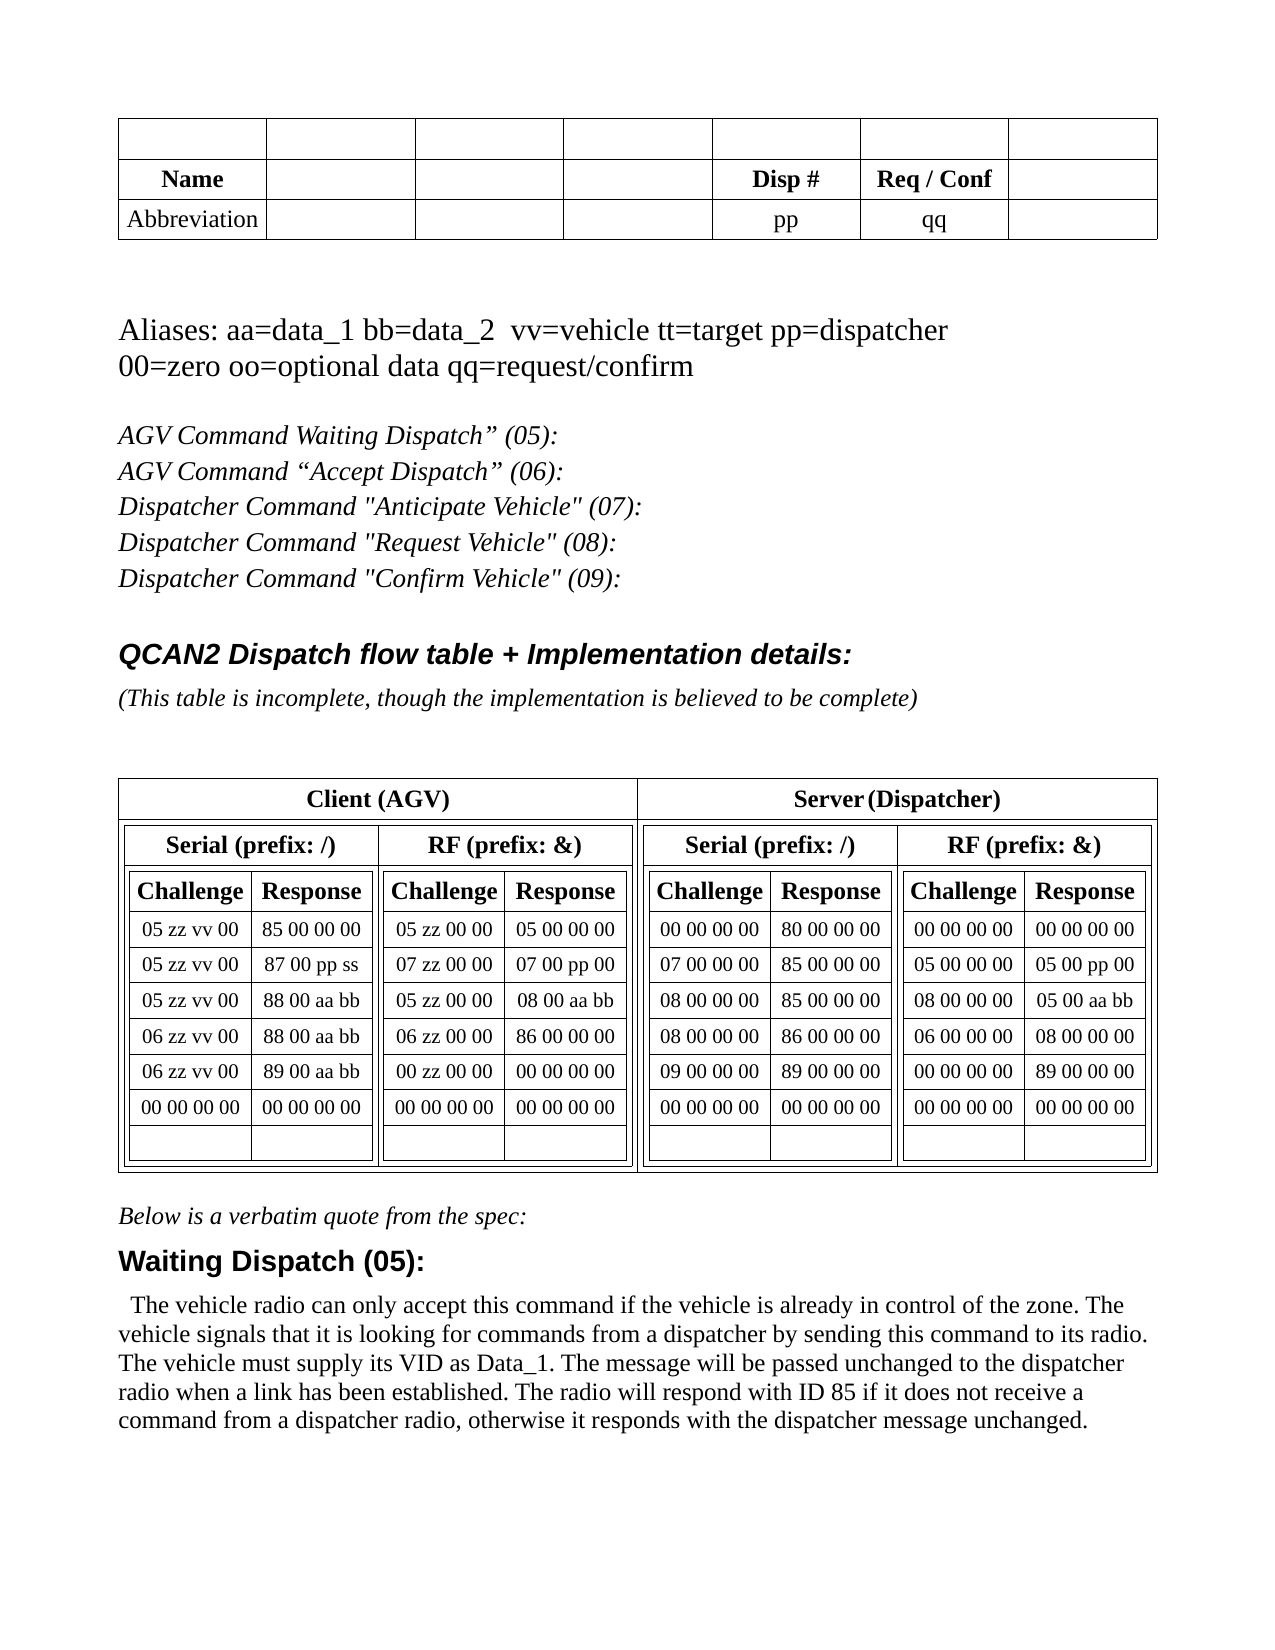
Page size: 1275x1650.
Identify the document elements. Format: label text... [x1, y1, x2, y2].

table_cell [713, 119, 860, 158]
table_cell [650, 1126, 770, 1160]
subtitle QCAN2 Dispatch flow table + Implementation details: [118, 637, 1157, 671]
table_cell 06 00 00 00 [904, 1019, 1024, 1053]
table_cell [119, 820, 637, 1172]
subtitle Waiting Dispatch (05): [118, 1244, 1157, 1278]
table_cell [267, 160, 415, 199]
table_cell 00 00 00 00 [1025, 912, 1145, 947]
table_cell 05 00 pp 00 [1025, 948, 1145, 982]
table_cell 08 00 aa bb [505, 983, 626, 1018]
table_cell 08 00 00 00 [650, 1019, 770, 1053]
table_cell 07 zz 00 00 [384, 948, 504, 982]
table_cell [130, 1126, 251, 1160]
table_cell 00 00 00 00 [904, 1055, 1024, 1089]
table_cell [267, 200, 415, 239]
table_cell 06 zz vv 00 [130, 1019, 251, 1053]
table_cell 00 00 00 00 [904, 1090, 1024, 1125]
table_cell [1009, 200, 1157, 239]
table_header Serial (prefix: /) [644, 826, 897, 865]
table_cell [267, 119, 415, 158]
table_cell 00 00 00 00 [384, 1090, 504, 1125]
table_cell 85 00 00 00 [771, 983, 891, 1018]
table_header Response [1025, 872, 1145, 911]
table_header Challenge [650, 872, 770, 911]
table_cell [1025, 1126, 1145, 1160]
table_cell 05 00 00 00 [505, 912, 626, 947]
table_header RF (prefix: &) [379, 826, 632, 865]
table_cell 06 zz vv 00 [130, 1055, 251, 1089]
table_cell [119, 119, 266, 158]
table_cell [252, 1126, 372, 1160]
text The vehicle radio can only accept this command if the vehicle is already in control of the zone. The vehicle signals that it is looking for commands from a dispatcher by sending this command to its radio. The vehicle must supply its VID as Data_1. The message will be passed unchanged to the dispatcher radio when a link has been established. The radio will respond with ID 85 if it does not receive a command from a dispatcher radio, otherwise it responds with the dispatcher message unchanged. [118, 1291, 1157, 1434]
text AGV Command Waiting Dispatch” (05): AGV Command “Accept Dispatch” (06): Dispatcher Command "Anticipate Vehicle" (07): Dispatcher Command "Request Vehicle" (08): Dispatcher Command "Confirm Vehicle" (09): [118, 419, 1157, 593]
table_cell [861, 119, 1008, 158]
table_cell [1009, 160, 1157, 199]
table_cell 00 00 00 00 [650, 1090, 770, 1125]
table_cell 86 00 00 00 [505, 1019, 626, 1053]
table_cell 89 00 00 00 [771, 1055, 891, 1089]
table_cell [644, 866, 897, 1166]
table_cell [379, 866, 632, 1166]
table_cell 08 00 00 00 [1025, 1019, 1145, 1053]
table_cell 09 00 00 00 [650, 1055, 770, 1089]
table_cell [1009, 119, 1157, 158]
table_cell 00 00 00 00 [252, 1090, 372, 1125]
table_cell [898, 866, 1151, 1166]
table_cell 00 zz 00 00 [384, 1055, 504, 1089]
table_cell Name [119, 160, 266, 199]
text Aliases: aa=data_1 bb=data_2 vv=vehicle tt=target pp=dispatcher [118, 311, 1157, 347]
table_cell 86 00 00 00 [771, 1019, 891, 1053]
table_cell 05 zz 00 00 [384, 912, 504, 947]
table_cell 00 00 00 00 [505, 1055, 626, 1089]
table_cell [505, 1126, 626, 1160]
table_cell 06 zz 00 00 [384, 1019, 504, 1053]
table_cell [416, 200, 563, 239]
table_cell Abbreviation [119, 200, 266, 239]
table_cell 00 00 00 00 [505, 1090, 626, 1125]
table_cell [564, 200, 712, 239]
table_cell 85 00 00 00 [771, 948, 891, 982]
table_cell pp [713, 200, 860, 239]
table_cell [564, 119, 712, 158]
table_cell 07 00 pp 00 [505, 948, 626, 982]
table_cell 88 00 aa bb [252, 983, 372, 1018]
table_cell 00 00 00 00 [904, 912, 1024, 947]
table_cell 89 00 00 00 [1025, 1055, 1145, 1089]
table_cell 08 00 00 00 [650, 983, 770, 1018]
table_cell Disp # [713, 160, 860, 199]
table_header Challenge [904, 872, 1024, 911]
table_cell 85 00 00 00 [252, 912, 372, 947]
table_header RF (prefix: &) [898, 826, 1151, 865]
table_cell 87 00 pp ss [252, 948, 372, 982]
table_cell 05 zz vv 00 [130, 912, 251, 947]
table_header Server (Dispatcher) [638, 779, 1157, 819]
table_cell [771, 1126, 891, 1160]
text Below is a verbatim quote from the spec: [118, 1201, 1157, 1230]
table_header Response [771, 872, 891, 911]
table_header Client (AGV) [119, 779, 637, 819]
table_cell 05 00 00 00 [904, 948, 1024, 982]
table_cell [904, 1126, 1024, 1160]
table_cell [125, 866, 378, 1166]
table_cell 05 zz 00 00 [384, 983, 504, 1018]
table_cell 00 00 00 00 [771, 1090, 891, 1125]
table_header Challenge [130, 872, 251, 911]
table_cell 89 00 aa bb [252, 1055, 372, 1089]
text (This table is incomplete, though the implementation is believed to be complete) [118, 683, 1157, 712]
table_cell 88 00 aa bb [252, 1019, 372, 1053]
table_cell qq [861, 200, 1008, 239]
table_cell 00 00 00 00 [1025, 1090, 1145, 1125]
table_cell 00 00 00 00 [650, 912, 770, 947]
table_cell [416, 160, 563, 199]
table_cell [384, 1126, 504, 1160]
table_cell Req / Conf [861, 160, 1008, 199]
table_cell 05 00 aa bb [1025, 983, 1145, 1018]
table_header Response [252, 872, 372, 911]
table_cell 07 00 00 00 [650, 948, 770, 982]
table_header Challenge [384, 872, 504, 911]
table_cell 80 00 00 00 [771, 912, 891, 947]
text 00=zero oo=optional data qq=request/confirm [118, 347, 1157, 383]
table_header Response [505, 872, 626, 911]
table_cell 05 zz vv 00 [130, 983, 251, 1018]
table_header Serial (prefix: /) [125, 826, 378, 865]
table_cell [416, 119, 563, 158]
table_cell 05 zz vv 00 [130, 948, 251, 982]
table_cell [638, 820, 1157, 1172]
table_cell [564, 160, 712, 199]
table_cell 00 00 00 00 [130, 1090, 251, 1125]
table_cell 08 00 00 00 [904, 983, 1024, 1018]
